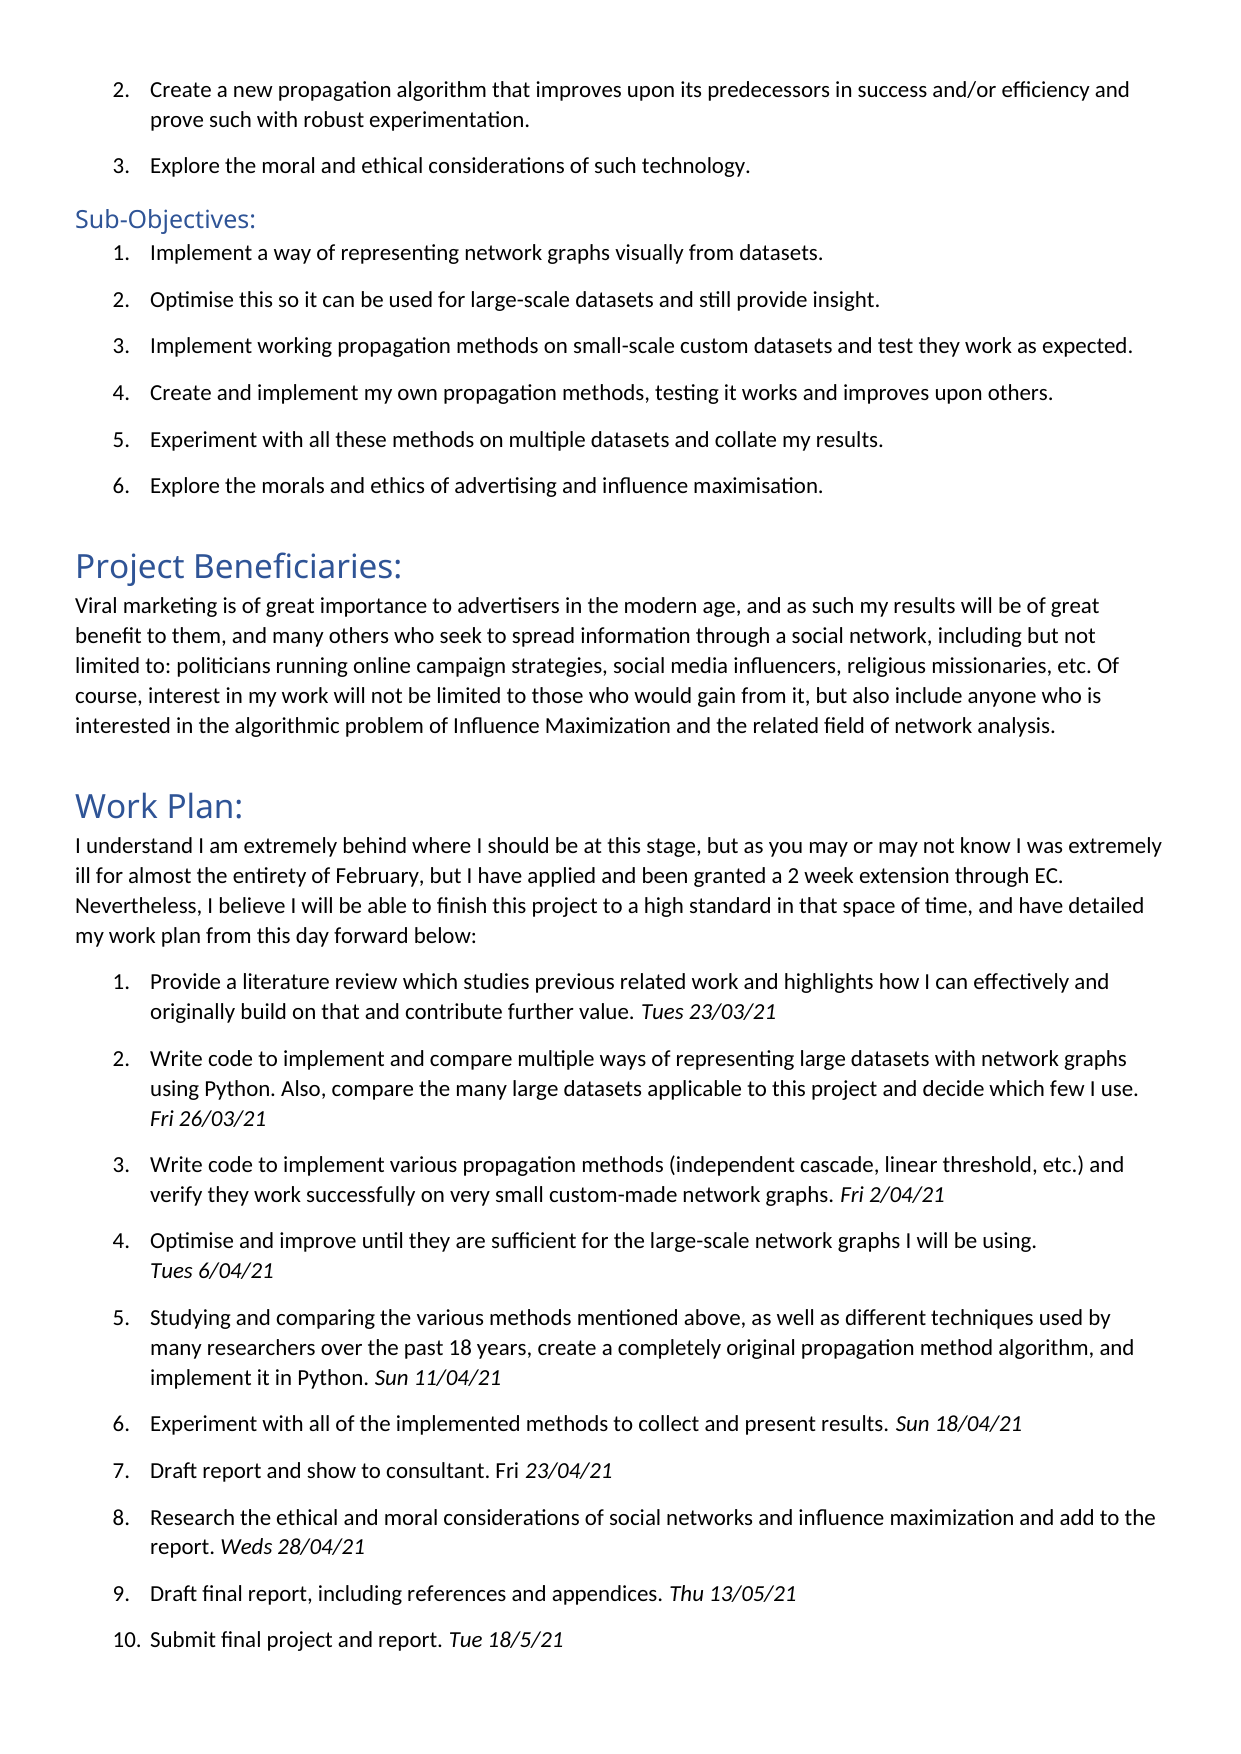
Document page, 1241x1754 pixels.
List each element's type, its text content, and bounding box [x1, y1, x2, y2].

list Explore the moral and ethical considerations of such technology. [112, 151, 1165, 179]
text I understand I am extremely behind where I should be at this stage, but as you may or may not know I was extremely ill for almost the entirety of February, but I have applied and been granted a 2 week extension through EC. Nevertheless, I believe I will be able to finish this project to a high standard in that space of time, and have detailed my work plan from this day forward below: [75, 831, 1165, 949]
list Optimise and improve until they are sufficient for the large-scale network graphs I will be using. Tues 6/04/21 [112, 1227, 1165, 1284]
list Write code to implement various propagation methods (independent cascade, linear threshold, etc.) and verify they work successfully on very small custom-made network graphs. Fri 2/04/21 [112, 1150, 1165, 1208]
list Write code to implement and compare multiple ways of representing large datasets with network graphs using Python. Also, compare the many large datasets applicable to this project and decide which few I use. Fri 26/03/21 [112, 1044, 1165, 1132]
subtitle Sub-Objectives: [75, 202, 1165, 236]
list Studying and comparing the various methods mentioned above, as well as different techniques used by many researchers over the past 18 years, create a completely original propagation method algorithm, and implement it in Python. Sun 11/04/21 [112, 1303, 1165, 1391]
list Optimise this so it can be used for large-scale datasets and still provide insight. [112, 285, 1165, 313]
list Research the ethical and moral considerations of social networks and influence maximization and add to the report. Weds 28/04/21 [112, 1503, 1165, 1561]
list Implement working propagation methods on small-scale custom datasets and test they work as expected. [112, 332, 1165, 360]
list Create and implement my own propagation methods, testing it works and improves upon others. [112, 378, 1165, 406]
list Experiment with all these methods on multiple datasets and collate my results. [112, 425, 1165, 453]
list Experiment with all of the implemented methods to collect and present results. Sun 18/04/21 [112, 1409, 1165, 1437]
list Explore the morals and ethics of advertising and influence maximisation. [112, 471, 1165, 499]
list Draft report and show to consultant. Fri 23/04/21 [112, 1456, 1165, 1484]
list Implement a way of representing network graphs visually from datasets. [112, 238, 1165, 267]
subtitle Project Beneficiaries: [75, 543, 1165, 588]
list Submit final project and report. Tue 18/5/21 [112, 1626, 1165, 1654]
list Provide a literature review which studies previous related work and highlights how I can effectively and originally build on that and contribute further value. Tues 23/03/21 [112, 967, 1165, 1025]
text Viral marketing is of great importance to advertisers in the modern age, and as such my results will be of great benefit to them, and many others who seek to spread information through a social network, including but not limited to: politicians running online campaign strategies, social media influencers, religious missionaries, etc. Of course, interest in my work will not be limited to those who would gain from it, but also include anyone who is interested in the algorithmic problem of Influence Maximization and the related field of network analysis. [75, 591, 1165, 739]
list Draft final report, including references and appendices. Thu 13/05/21 [112, 1579, 1165, 1607]
list Create a new propagation algorithm that improves upon its predecessors in success and/or efficiency and prove such with robust experimentation. [112, 75, 1165, 133]
subtitle Work Plan: [75, 783, 1165, 828]
